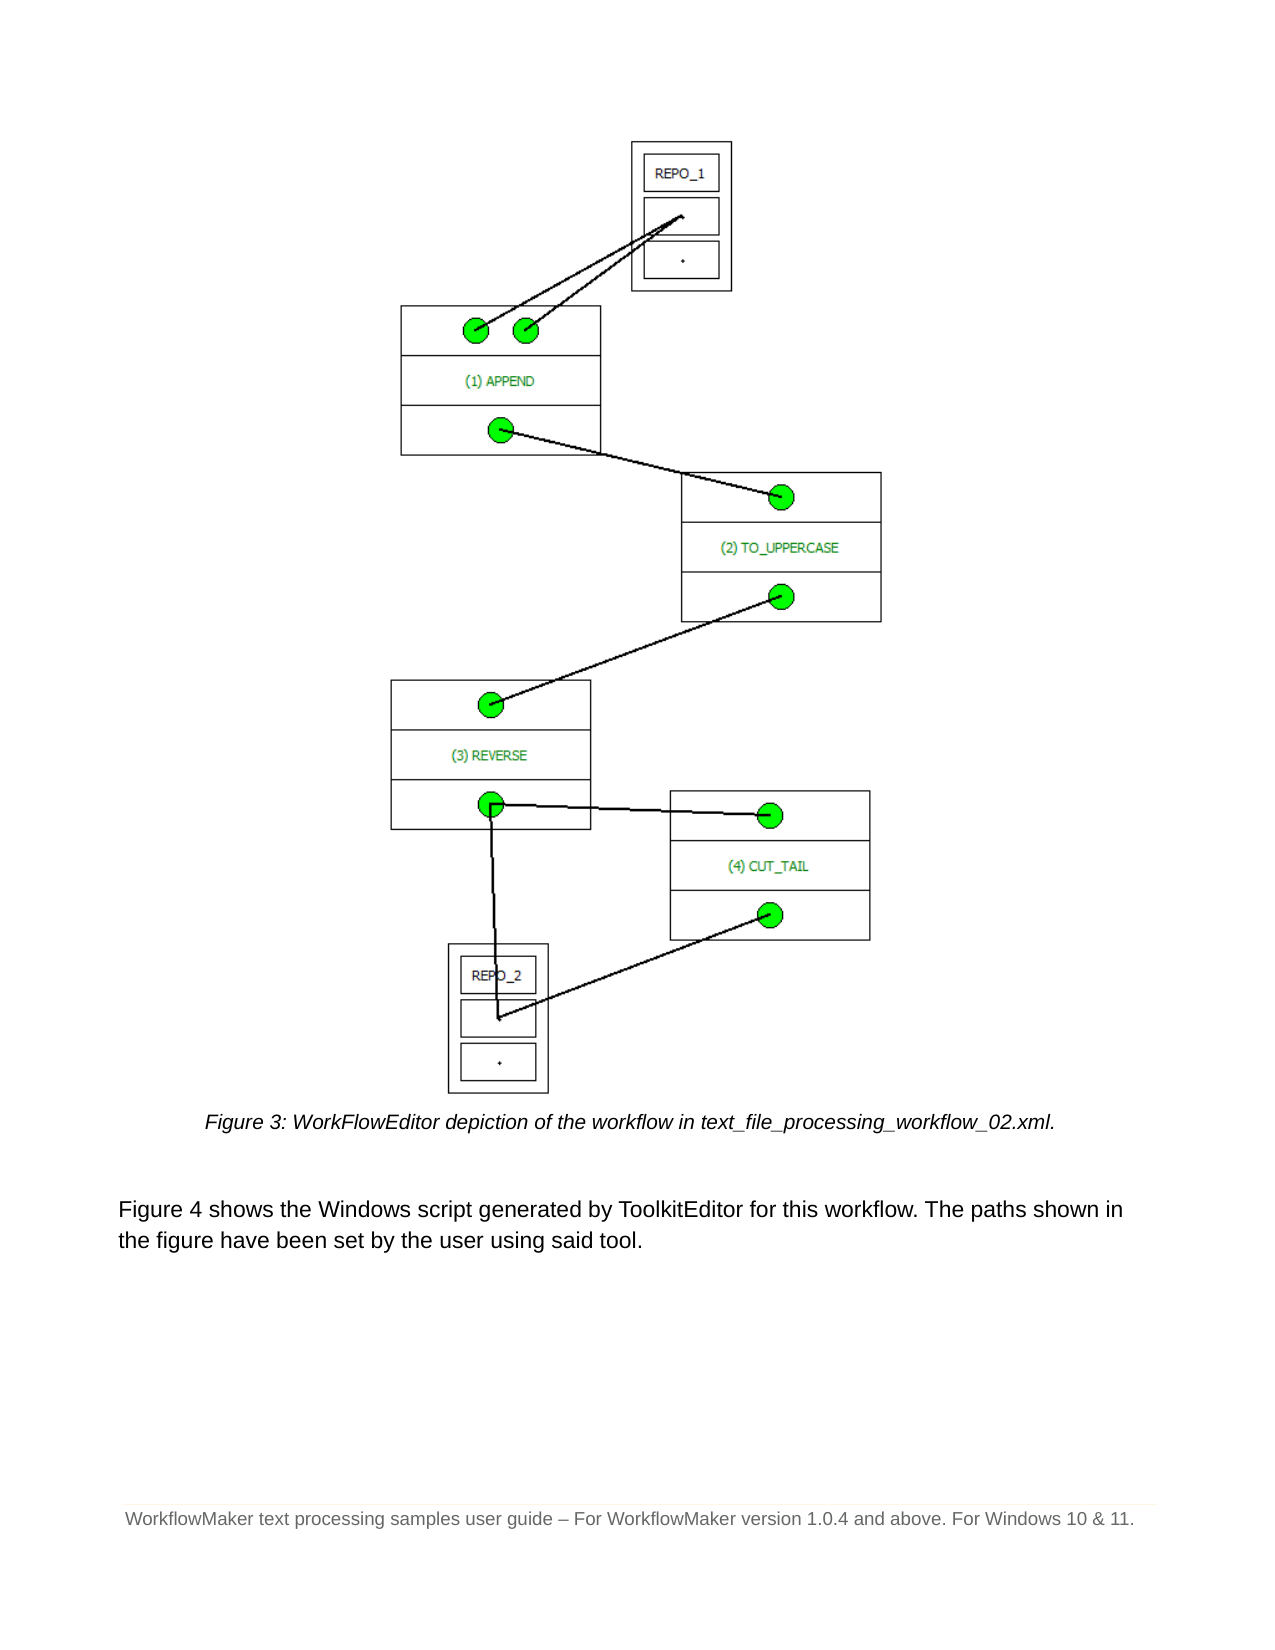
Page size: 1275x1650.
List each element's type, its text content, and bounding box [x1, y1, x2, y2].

text Figure 3: WorkFlowEditor depiction of the workflow in text_file_processing_workflow_02.xml. [204, 131, 1071, 1134]
text Figure 4 shows the Windows script generated by ToolkitEditor for this workflow. The paths shown in the figure have been set by the user using said tool. [118, 1196, 1157, 1254]
picture [377, 130, 898, 1105]
